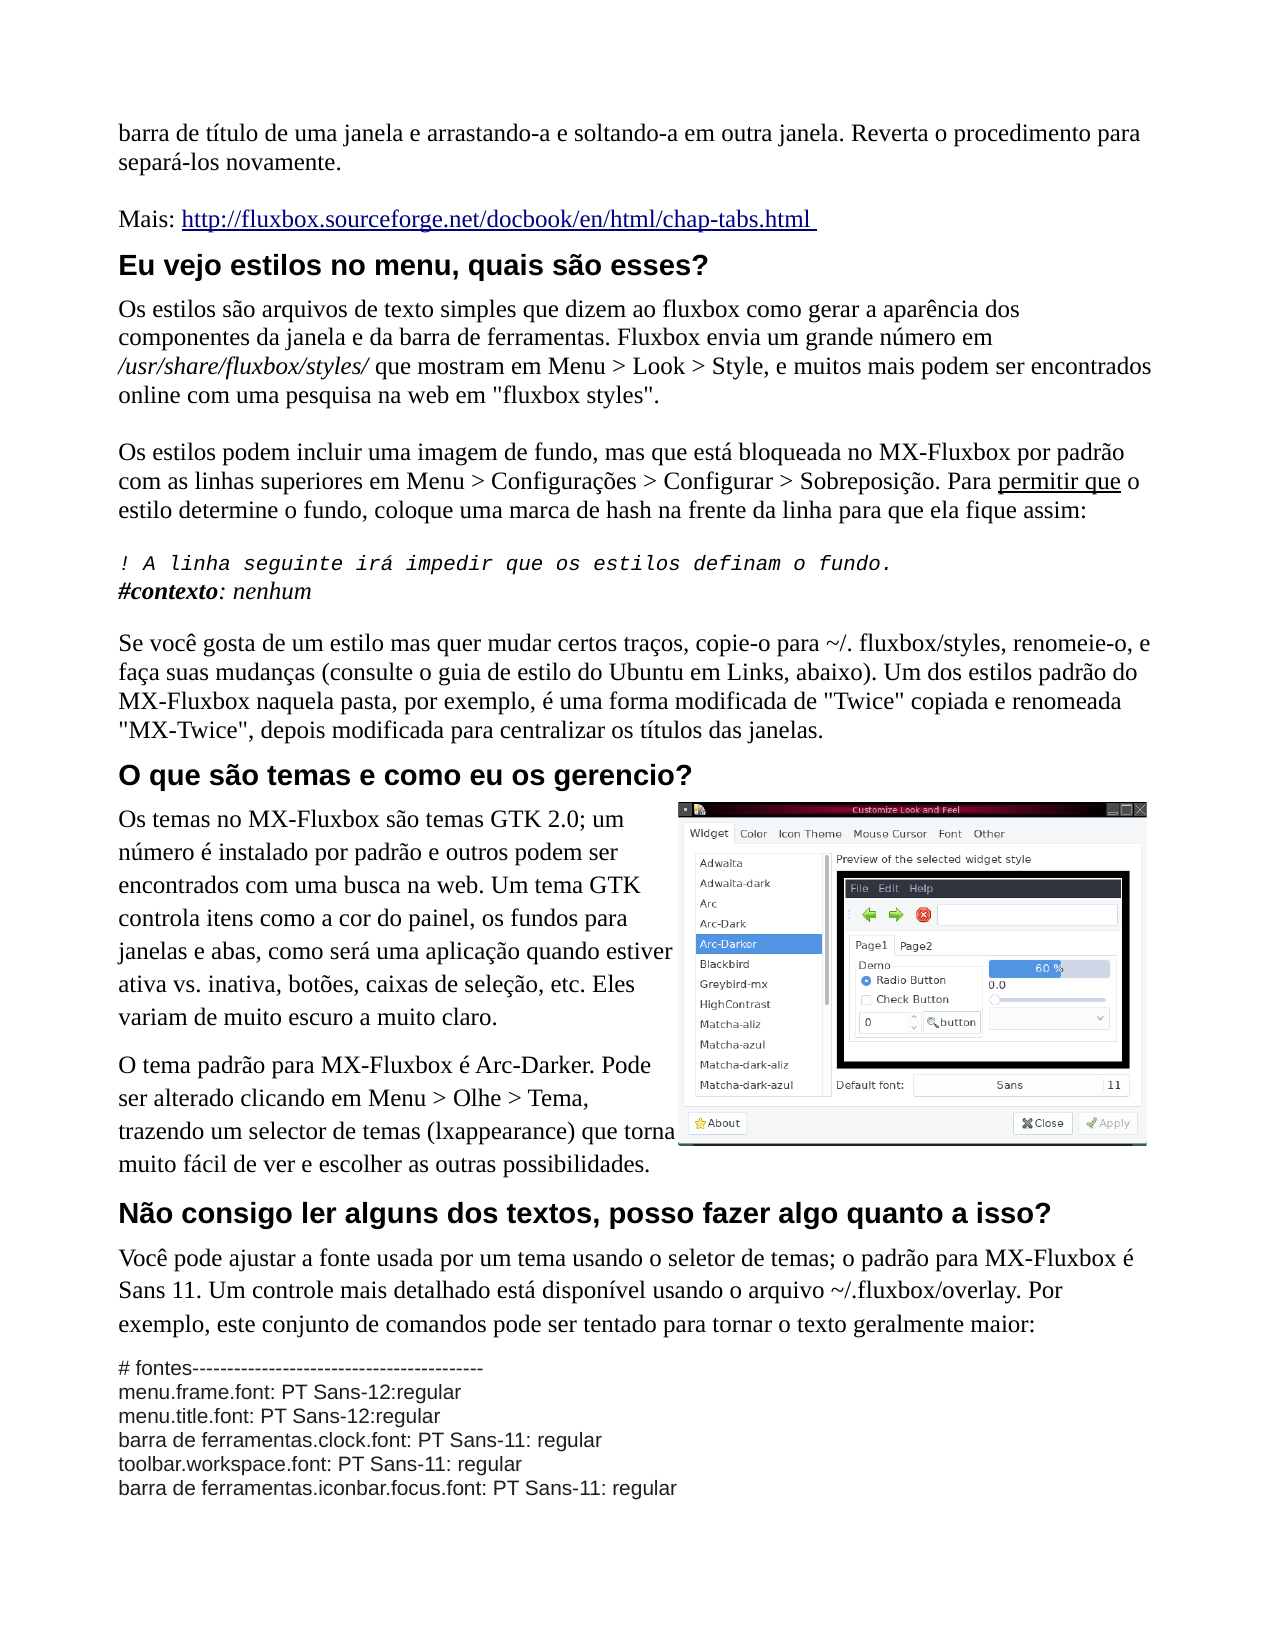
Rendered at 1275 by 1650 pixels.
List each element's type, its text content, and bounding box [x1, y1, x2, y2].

text Mais: http://fluxbox.sourceforge.net/docbook/en/html/chap-tabs.html [118, 204, 1157, 233]
text Os temas no MX-Fluxbox são temas GTK 2.0; um número é instalado por padrão e outros podem ser encontrados com uma busca na web. Um tema GTK controla itens como a cor do painel, os fundos para janelas e abas, como será uma aplicação quando estiver ativa vs. inativa, botões, caixas de seleção, etc. Eles variam de muito escuro a muito claro. [118, 804, 678, 1031]
text ! A linha seguinte irá impedir que os estilos definam o fundo. [118, 552, 1157, 576]
subtitle O que são temas e como eu os gerencio? [118, 758, 1157, 792]
text Você pode ajustar a fonte usada por um tema usando o seletor de temas; o padrão para MX-Fluxbox é Sans 11. Um controle mais detalhado está disponível usando o arquivo ~/.fluxbox/overlay. Por exemplo, este conjunto de comandos pode ser tentado para tornar o texto geralmente maior: [118, 1243, 1157, 1337]
text barra de título de uma janela e arrastando-a e soltando-a em outra janela. Reverta o procedimento para separá-los novamente. [118, 118, 1157, 176]
text O tema padrão para MX-Fluxbox é Arc-Darker. Pode ser alterado clicando em Menu > Olhe > Tema, trazendo um selector de temas (lxappearance) que torna muito fácil de ver e escolher as outras possibilidades. [118, 1050, 1157, 1178]
text Os estilos podem incluir uma imagem de fundo, mas que está bloqueada no MX-Fluxbox por padrão com as linhas superiores em Menu > Configurações > Configurar > Sobreposição. Para permitir que o estilo determine o fundo, coloque uma marca de hash na frente da linha para que ela fique assim: [118, 437, 1157, 524]
subtitle Não consigo ler alguns dos textos, posso fazer algo quanto a isso? [118, 1197, 1157, 1230]
text Os estilos são arquivos de texto simples que dizem ao fluxbox como gerar a aparência dos componentes da janela e da barra de ferramentas. Fluxbox envia um grande número em /usr/share/fluxbox/styles/ que mostram em Menu > Look > Style, e muitos mais podem ser encontrados online com uma pesquisa na web em "fluxbox styles". [118, 294, 1157, 409]
text # fontes------------------------------------------ menu.frame.font: PT Sans-12:regular menu.title.font: PT Sans-12:regular barra de ferramentas.clock.font: PT Sans-11: regular toolbar.workspace.font: PT Sans-11: regular barra de ferramentas.iconbar.focus.font: PT Sans-11: regular [118, 1356, 1157, 1500]
text Se você gosta de um estilo mas quer mudar certos traços, copie-o para ~/. fluxbox/styles, renomeie-o, e faça suas mudanças (consulte o guia de estilo do Ubuntu em Links, abaixo). Um dos estilos padrão do MX-Fluxbox naquela pasta, por exemplo, é uma forma modificada de "Twice" copiada e renomeada "MX-Twice", depois modificada para centralizar os títulos das janelas. [118, 628, 1157, 743]
text #contexto: nenhum [118, 576, 1157, 605]
picture [678, 802, 1147, 1146]
subtitle Eu vejo estilos no menu, quais são esses? [118, 248, 1157, 281]
